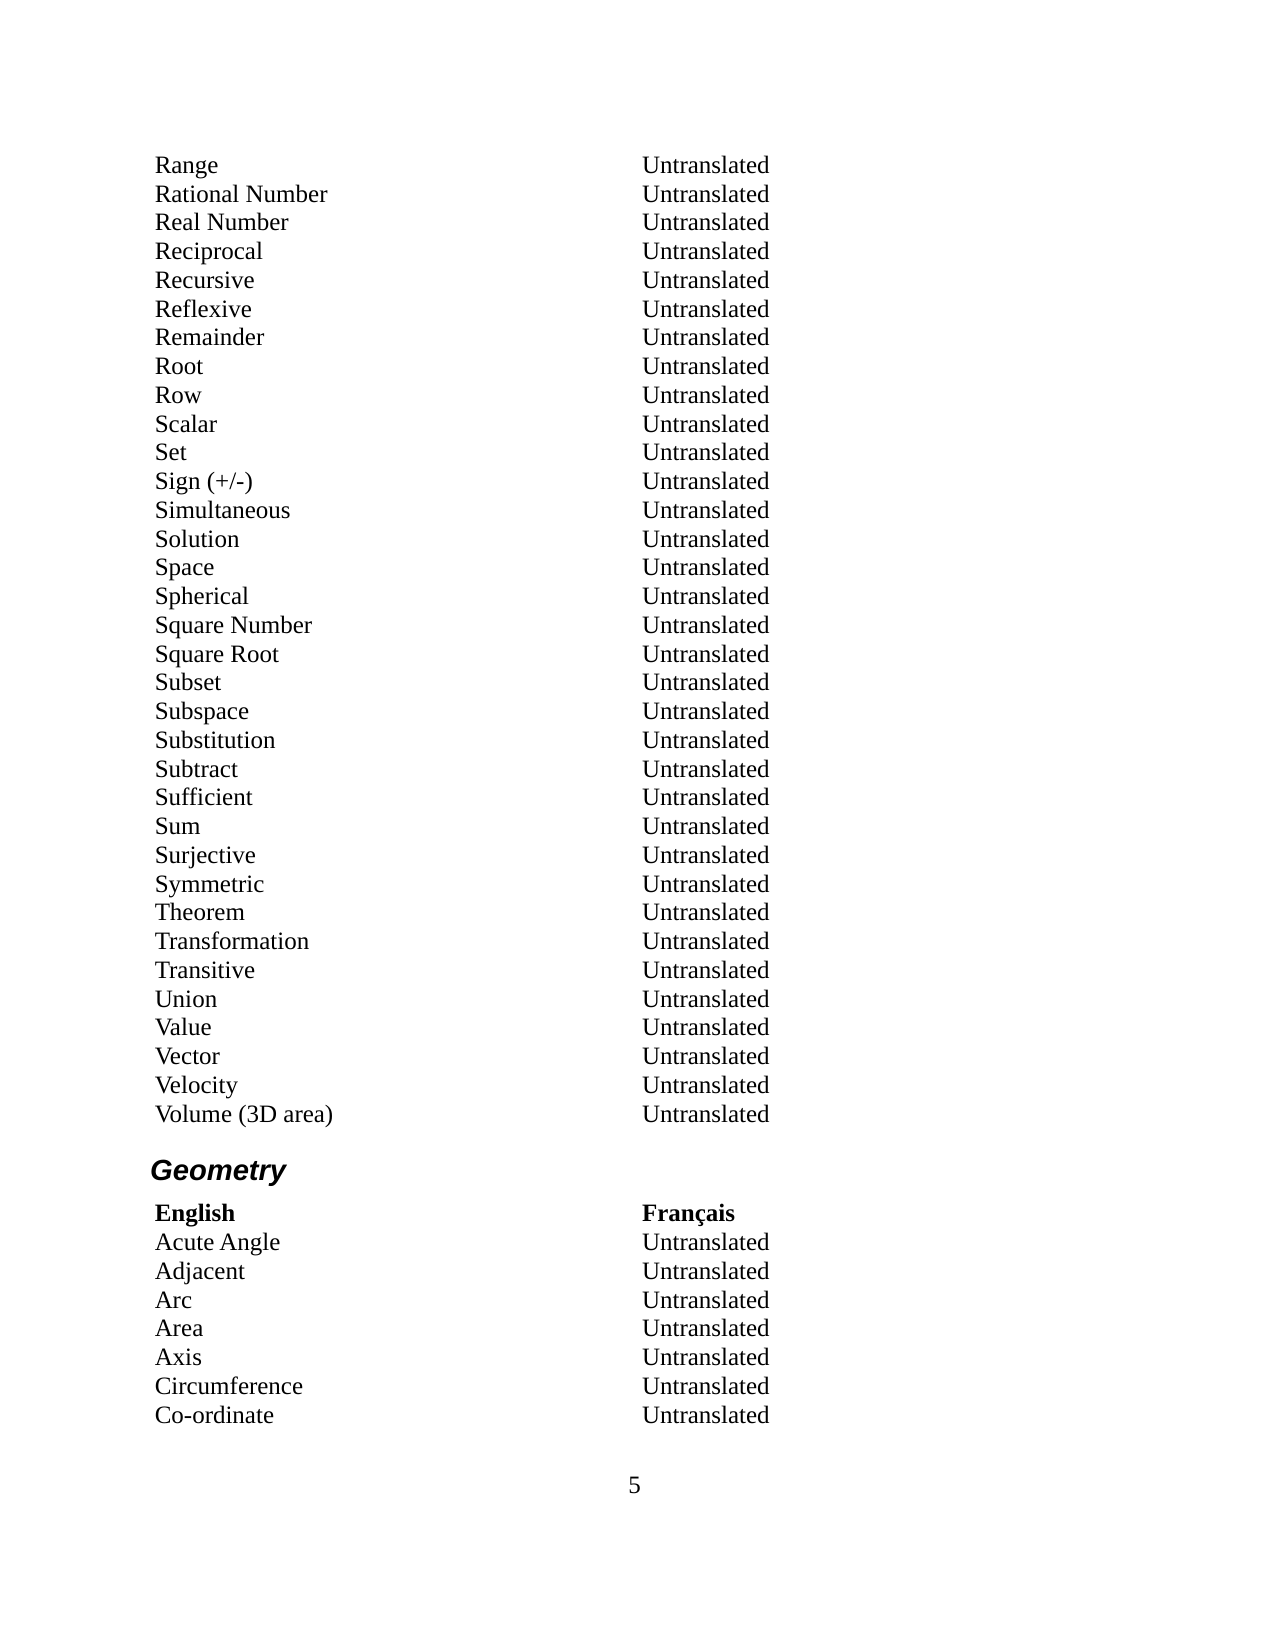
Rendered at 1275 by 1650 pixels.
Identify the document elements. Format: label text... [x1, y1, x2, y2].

table_cell Untranslated [638, 1400, 1125, 1428]
table_cell Rational Number [150, 179, 637, 207]
table_cell Untranslated [638, 1314, 1125, 1342]
table_cell Symmetric [150, 869, 637, 897]
table_cell Vector [150, 1041, 637, 1070]
table_cell Untranslated [638, 150, 1125, 179]
table_cell Theorem [150, 898, 637, 926]
table_cell Arc [150, 1285, 637, 1313]
table_cell Untranslated [638, 783, 1125, 811]
table_cell Sum [150, 811, 637, 840]
table_header Français [638, 1199, 1125, 1227]
table_cell Untranslated [638, 668, 1125, 696]
table_cell Subspace [150, 696, 637, 725]
table_cell Velocity [150, 1070, 637, 1099]
table_cell Real Number [150, 208, 637, 236]
table_cell Reflexive [150, 294, 637, 322]
table_cell Scalar [150, 409, 637, 437]
table_cell Untranslated [638, 1041, 1125, 1070]
table_cell Value [150, 1013, 637, 1041]
table_cell Untranslated [638, 754, 1125, 782]
table_cell Untranslated [638, 1070, 1125, 1099]
table_cell Untranslated [638, 926, 1125, 955]
table_cell Subtract [150, 754, 637, 782]
table_cell Untranslated [638, 1013, 1125, 1041]
table_cell Untranslated [638, 610, 1125, 639]
table_cell Untranslated [638, 984, 1125, 1012]
table_cell Untranslated [638, 294, 1125, 322]
table_cell Untranslated [638, 323, 1125, 351]
table_cell Untranslated [638, 869, 1125, 897]
table_cell Untranslated [638, 1371, 1125, 1400]
table_cell Untranslated [638, 208, 1125, 236]
table_cell Untranslated [638, 1285, 1125, 1313]
table_cell Remainder [150, 323, 637, 351]
table_cell Sign (+/-) [150, 466, 637, 495]
table_cell Simultaneous [150, 495, 637, 524]
table_cell Untranslated [638, 840, 1125, 869]
table_cell Square Number [150, 610, 637, 639]
table_cell Untranslated [638, 495, 1125, 524]
table_cell Untranslated [638, 955, 1125, 984]
table_cell Untranslated [638, 1256, 1125, 1285]
table_cell Subset [150, 668, 637, 696]
table_cell Sufficient [150, 783, 637, 811]
table_cell Solution [150, 524, 637, 552]
table_cell Area [150, 1314, 637, 1342]
table_cell Untranslated [638, 380, 1125, 409]
table_cell Union [150, 984, 637, 1012]
table_cell Untranslated [638, 725, 1125, 754]
table_cell Substitution [150, 725, 637, 754]
table_cell Untranslated [638, 553, 1125, 581]
table_cell Row [150, 380, 637, 409]
table_cell Untranslated [638, 438, 1125, 466]
table_cell Transformation [150, 926, 637, 955]
table_cell Untranslated [638, 696, 1125, 725]
subtitle Geometry [150, 1152, 1125, 1186]
table_cell Untranslated [638, 524, 1125, 552]
table_cell Root [150, 351, 637, 380]
table_header English [150, 1199, 637, 1227]
table_cell Untranslated [638, 179, 1125, 207]
table_cell Spherical [150, 581, 637, 610]
table_cell Untranslated [638, 236, 1125, 265]
table_cell Transitive [150, 955, 637, 984]
table_cell Untranslated [638, 466, 1125, 495]
table_cell Untranslated [638, 1342, 1125, 1371]
table_cell Untranslated [638, 1099, 1125, 1127]
table_cell Space [150, 553, 637, 581]
table_cell Recursive [150, 265, 637, 294]
table_cell Untranslated [638, 1227, 1125, 1256]
table_cell Untranslated [638, 898, 1125, 926]
table_cell Axis [150, 1342, 637, 1371]
table_cell Adjacent [150, 1256, 637, 1285]
table_cell Set [150, 438, 637, 466]
table_cell Untranslated [638, 265, 1125, 294]
table_cell Untranslated [638, 811, 1125, 840]
table_cell Range [150, 150, 637, 179]
table_cell Reciprocal [150, 236, 637, 265]
table_cell Co-ordinate [150, 1400, 637, 1428]
table_cell Untranslated [638, 639, 1125, 667]
table_cell Untranslated [638, 351, 1125, 380]
table_cell Acute Angle [150, 1227, 637, 1256]
table_cell Untranslated [638, 581, 1125, 610]
table_cell Square Root [150, 639, 637, 667]
table_cell Surjective [150, 840, 637, 869]
table_cell Circumference [150, 1371, 637, 1400]
table_cell Untranslated [638, 409, 1125, 437]
table_cell Volume (3D area) [150, 1099, 637, 1127]
